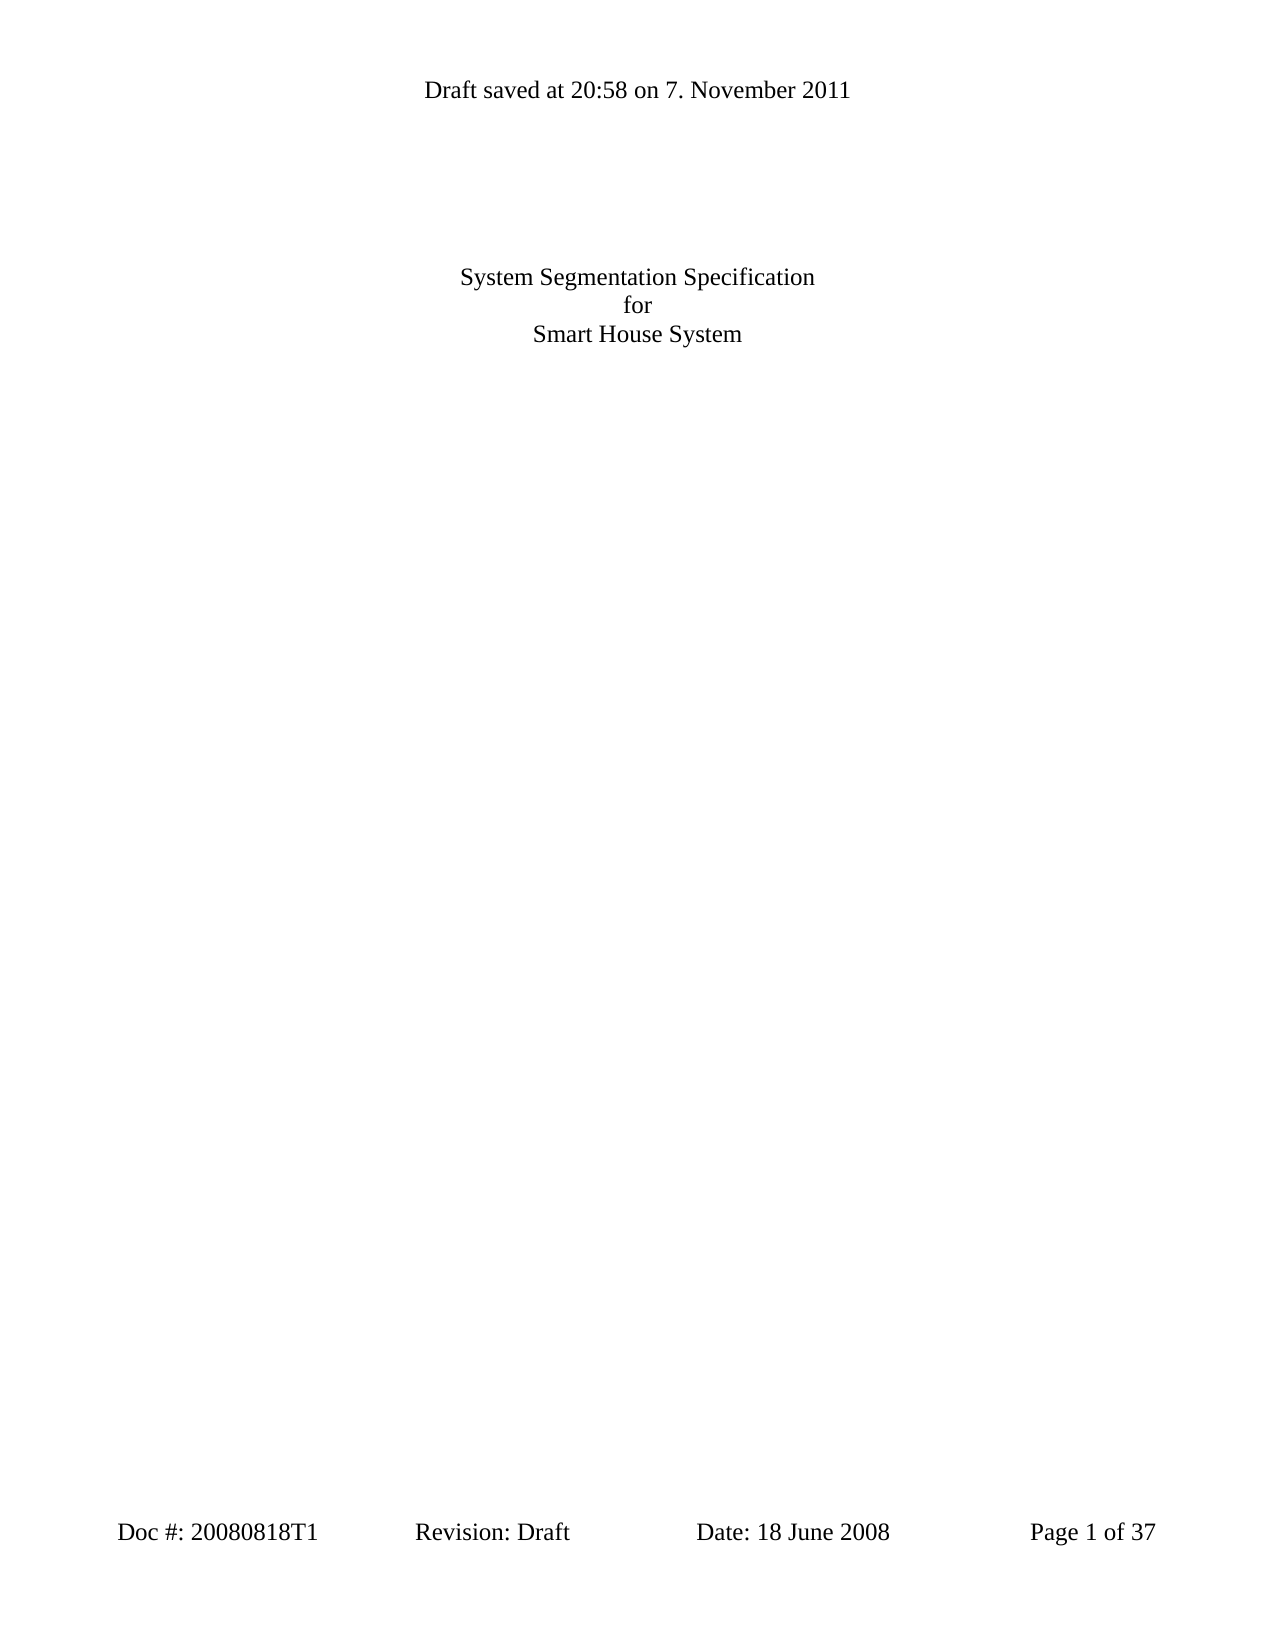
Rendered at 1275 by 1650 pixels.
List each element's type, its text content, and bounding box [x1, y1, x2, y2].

text System Segmentation Specification [118, 262, 1157, 291]
text Smart House System [118, 319, 1157, 348]
text for [118, 291, 1157, 319]
